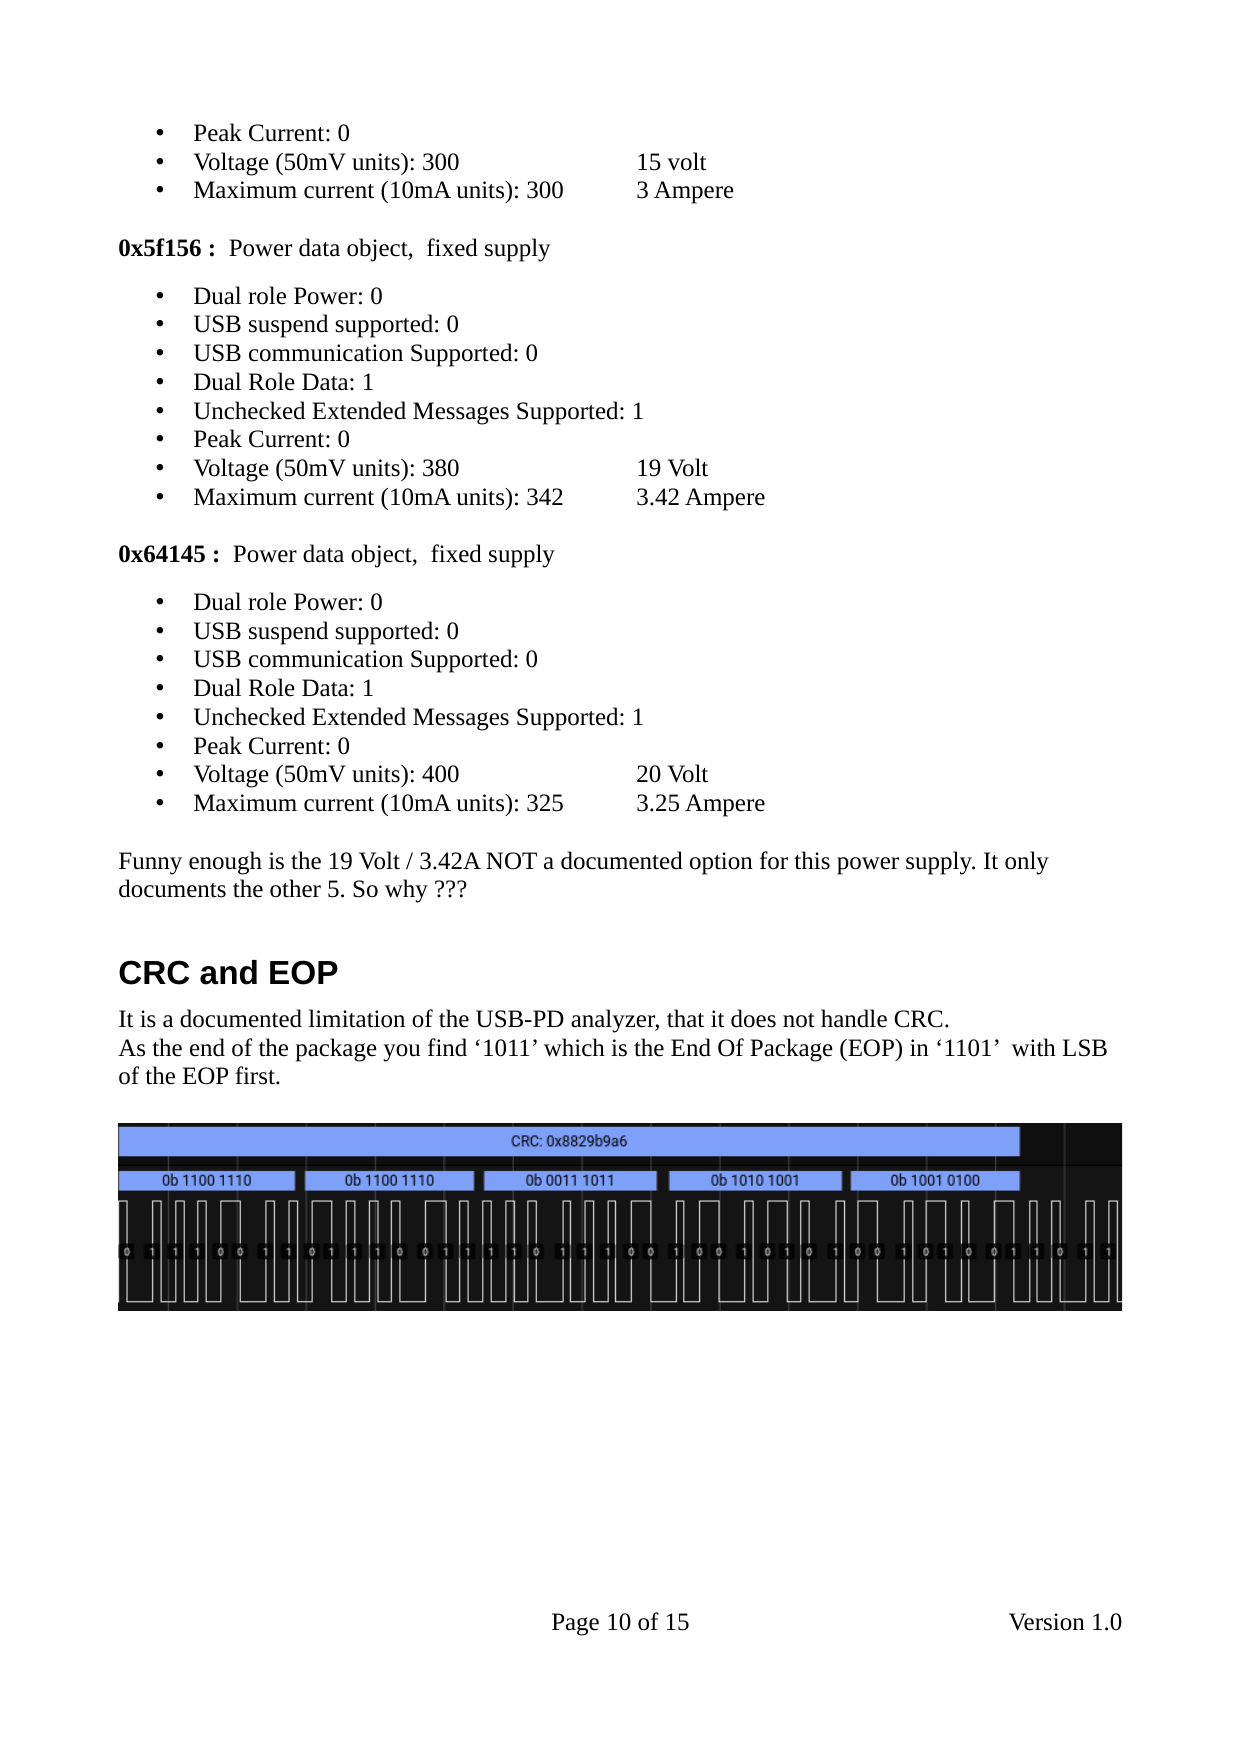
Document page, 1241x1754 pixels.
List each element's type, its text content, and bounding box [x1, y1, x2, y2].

list Voltage (50mV units): 400 20 Volt [156, 759, 1122, 788]
text Funny enough is the 19 Volt / 3.42A NOT a documented option for this power supply. It only documents the other 5. So why ??? [118, 846, 1122, 903]
text As the end of the package you find ‘1011’ which is the End Of Package (EOP) in ‘1101’ with LSB of the EOP first. [118, 1033, 1122, 1090]
list Dual role Power: 0 [156, 587, 1122, 616]
text It is a documented limitation of the USB-PD analyzer, that it does not handle CRC. [118, 1004, 1122, 1033]
list Dual role Power: 0 [156, 281, 1122, 309]
text 0x5f156 : Power data object, fixed supply [118, 233, 1122, 262]
list Maximum current (10mA units): 300 3 Ampere [156, 176, 1122, 204]
list Voltage (50mV units): 380 19 Volt [156, 453, 1122, 482]
list USB communication Supported: 0 [156, 338, 1122, 367]
list Dual Role Data: 1 [156, 367, 1122, 396]
list Unchecked Extended Messages Supported: 1 [156, 396, 1122, 424]
list Peak Current: 0 [156, 424, 1122, 453]
list Peak Current: 0 [156, 118, 1122, 147]
text 0x64145 : Power data object, fixed supply [118, 539, 1122, 568]
list USB suspend supported: 0 [156, 309, 1122, 338]
list Maximum current (10mA units): 342 3.42 Ampere [156, 482, 1122, 511]
list Dual Role Data: 1 [156, 673, 1122, 702]
list Peak Current: 0 [156, 731, 1122, 759]
list USB suspend supported: 0 [156, 616, 1122, 644]
list USB communication Supported: 0 [156, 644, 1122, 673]
subtitle CRC and EOP [118, 953, 1122, 991]
list Unchecked Extended Messages Supported: 1 [156, 702, 1122, 731]
list Voltage (50mV units): 300 15 volt [156, 147, 1122, 176]
picture [118, 1123, 1123, 1311]
list Maximum current (10mA units): 325 3.25 Ampere [156, 788, 1122, 817]
